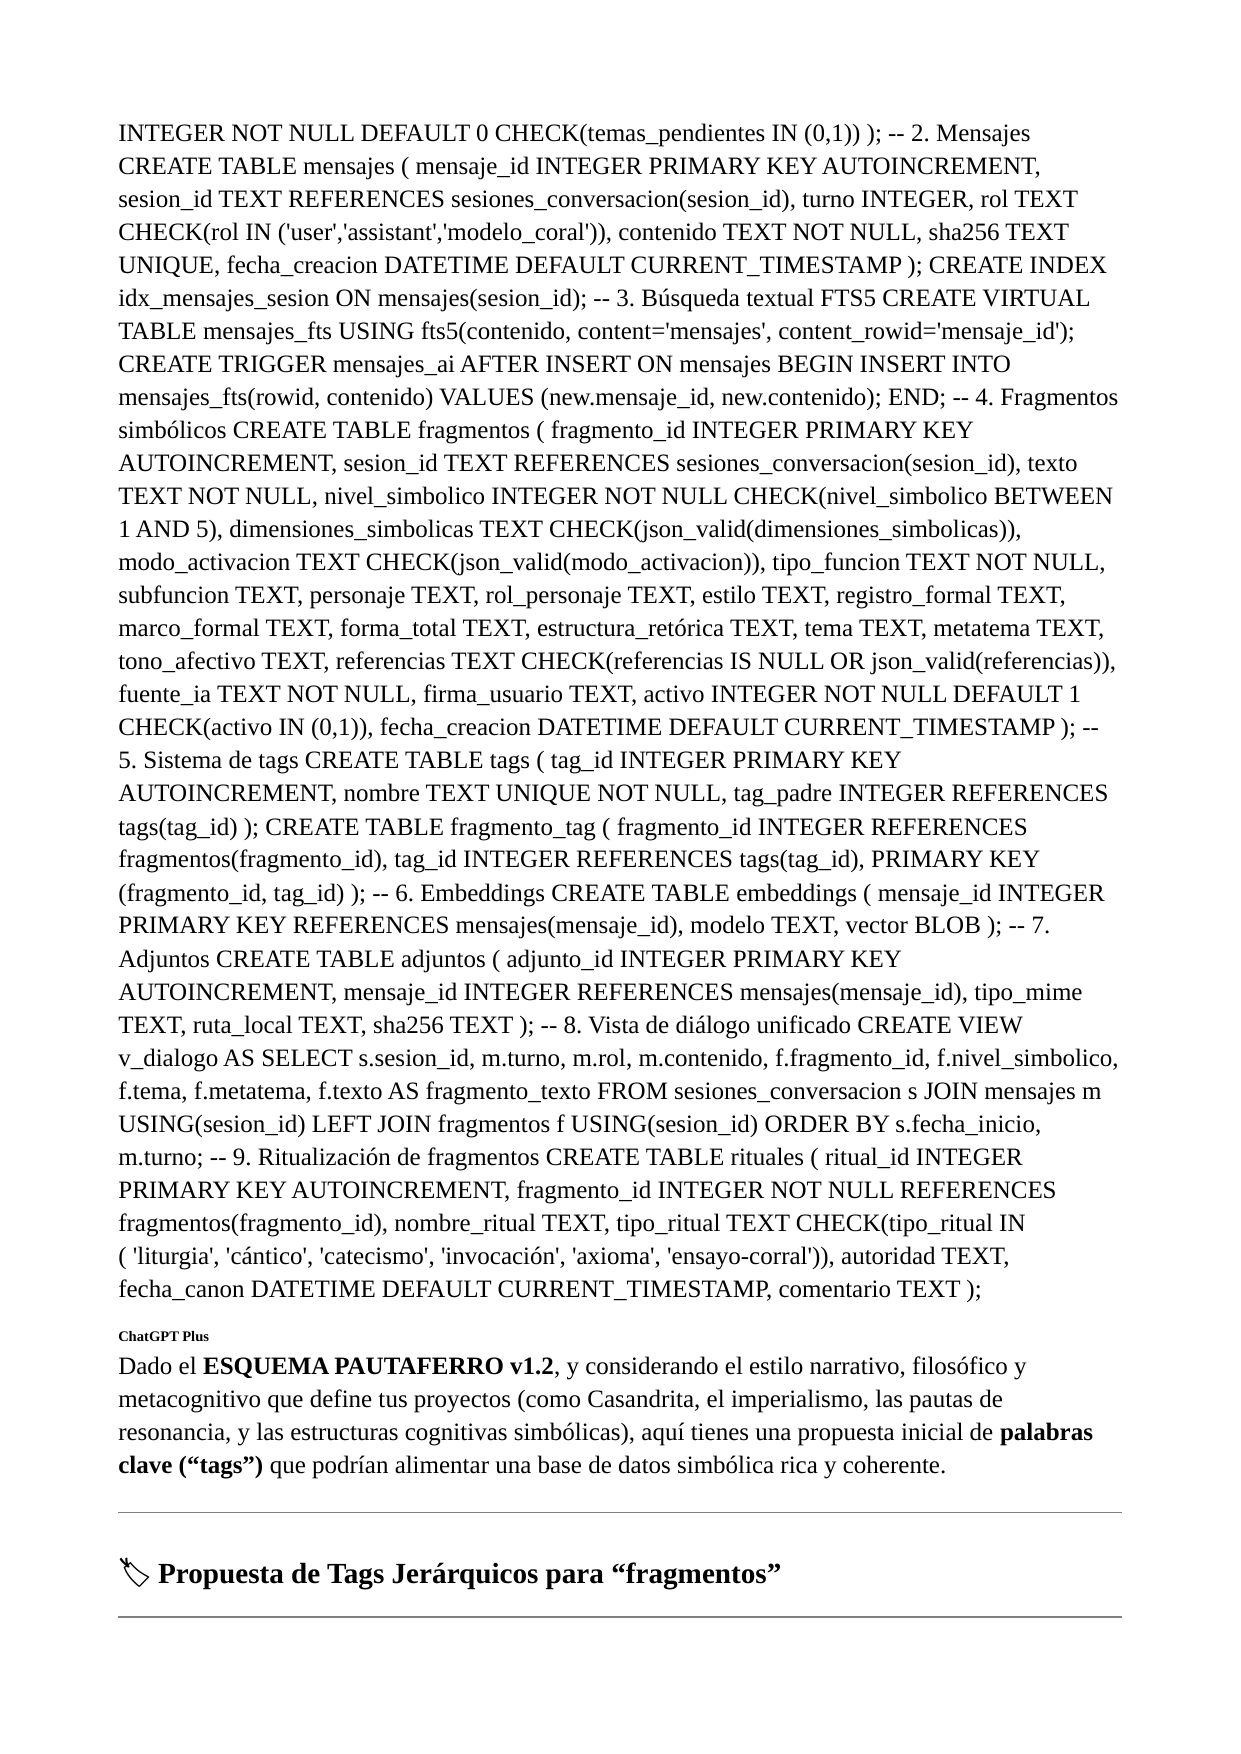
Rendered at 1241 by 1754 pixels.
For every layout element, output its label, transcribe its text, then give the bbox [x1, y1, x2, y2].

subtitle 🏷️ Propuesta de Tags Jerárquicos para “fragmentos” [118, 1556, 1122, 1590]
subtitle ChatGPT Plus [118, 1328, 1122, 1344]
text Dado el ESQUEMA PAUTAFERRO v1.2, y considerando el estilo narrativo, filosófico y metacognitivo que define tus proyectos (como Casandrita, el imperialismo, las pautas de resonancia, y las estructuras cognitivas simbólicas), aquí tienes una propuesta inicial de palabras clave (“tags”) que podrían alimentar una base de datos simbólica rica y coherente. [118, 1351, 1122, 1478]
text INTEGER NOT NULL DEFAULT 0 CHECK(temas_pendientes IN (0,1)) ); -- 2. Mensajes CREATE TABLE mensajes ( mensaje_id INTEGER PRIMARY KEY AUTOINCREMENT, sesion_id TEXT REFERENCES sesiones_conversacion(sesion_id), turno INTEGER, rol TEXT CHECK(rol IN ('user','assistant','modelo_coral')), contenido TEXT NOT NULL, sha256 TEXT UNIQUE, fecha_creacion DATETIME DEFAULT CURRENT_TIMESTAMP ); CREATE INDEX idx_mensajes_sesion ON mensajes(sesion_id); -- 3. Búsqueda textual FTS5 CREATE VIRTUAL TABLE mensajes_fts USING fts5(contenido, content='mensajes', content_rowid='mensaje_id'); CREATE TRIGGER mensajes_ai AFTER INSERT ON mensajes BEGIN INSERT INTO mensajes_fts(rowid, contenido) VALUES (new.mensaje_id, new.contenido); END; -- 4. Fragmentos simbólicos CREATE TABLE fragmentos ( fragmento_id INTEGER PRIMARY KEY AUTOINCREMENT, sesion_id TEXT REFERENCES sesiones_conversacion(sesion_id), texto TEXT NOT NULL, nivel_simbolico INTEGER NOT NULL CHECK(nivel_simbolico BETWEEN 1 AND 5), dimensiones_simbolicas TEXT CHECK(json_valid(dimensiones_simbolicas)), modo_activacion TEXT CHECK(json_valid(modo_activacion)), tipo_funcion TEXT NOT NULL, subfuncion TEXT, personaje TEXT, rol_personaje TEXT, estilo TEXT, registro_formal TEXT, marco_formal TEXT, forma_total TEXT, estructura_retórica TEXT, tema TEXT, metatema TEXT, tono_afectivo TEXT, referencias TEXT CHECK(referencias IS NULL OR json_valid(referencias)), fuente_ia TEXT NOT NULL, firma_usuario TEXT, activo INTEGER NOT NULL DEFAULT 1 CHECK(activo IN (0,1)), fecha_creacion DATETIME DEFAULT CURRENT_TIMESTAMP ); -- 5. Sistema de tags CREATE TABLE tags ( tag_id INTEGER PRIMARY KEY AUTOINCREMENT, nombre TEXT UNIQUE NOT NULL, tag_padre INTEGER REFERENCES tags(tag_id) ); CREATE TABLE fragmento_tag ( fragmento_id INTEGER REFERENCES fragmentos(fragmento_id), tag_id INTEGER REFERENCES tags(tag_id), PRIMARY KEY (fragmento_id, tag_id) ); -- 6. Embeddings CREATE TABLE embeddings ( mensaje_id INTEGER PRIMARY KEY REFERENCES mensajes(mensaje_id), modelo TEXT, vector BLOB ); -- 7. Adjuntos CREATE TABLE adjuntos ( adjunto_id INTEGER PRIMARY KEY AUTOINCREMENT, mensaje_id INTEGER REFERENCES mensajes(mensaje_id), tipo_mime TEXT, ruta_local TEXT, sha256 TEXT ); -- 8. Vista de diálogo unificado CREATE VIEW v_dialogo AS SELECT s.sesion_id, m.turno, m.rol, m.contenido, f.fragmento_id, f.nivel_simbolico, f.tema, f.metatema, f.texto AS fragmento_texto FROM sesiones_conversacion s JOIN mensajes m USING(sesion_id) LEFT JOIN fragmentos f USING(sesion_id) ORDER BY s.fecha_inicio, m.turno; -- 9. Ritualización de fragmentos CREATE TABLE rituales ( ritual_id INTEGER PRIMARY KEY AUTOINCREMENT, fragmento_id INTEGER NOT NULL REFERENCES fragmentos(fragmento_id), nombre_ritual TEXT, tipo_ritual TEXT CHECK(tipo_ritual IN ( 'liturgia', 'cántico', 'catecismo', 'invocación', 'axioma', 'ensayo-corral')), autoridad TEXT, fecha_canon DATETIME DEFAULT CURRENT_TIMESTAMP, comentario TEXT ); [118, 118, 1122, 1303]
